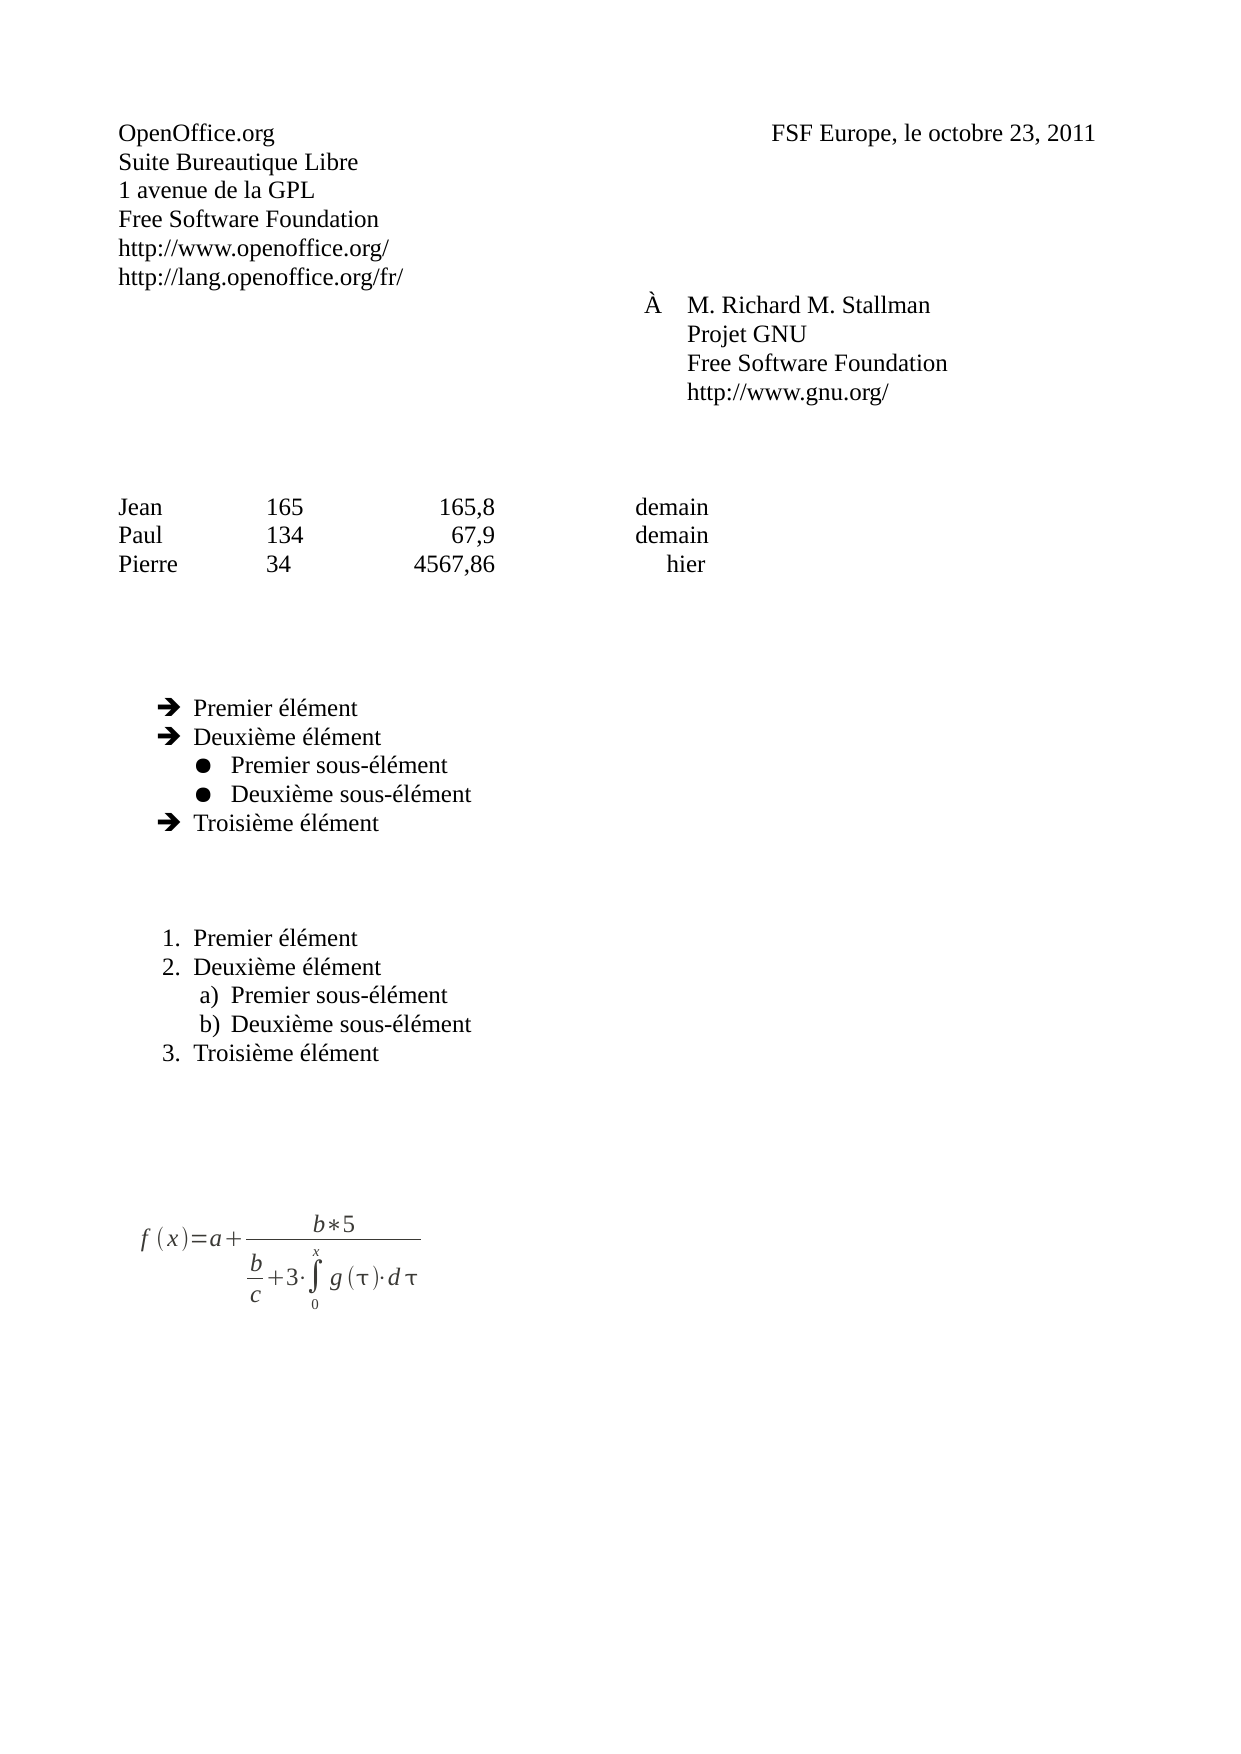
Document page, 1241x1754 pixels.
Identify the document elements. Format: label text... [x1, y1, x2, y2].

list Premier sous-élément [193, 751, 1122, 779]
text Paul 134 67,9 demain [118, 521, 1122, 549]
text Jean 165 165,8 demain [118, 492, 1122, 521]
list Troisième élément [156, 1038, 1122, 1067]
list Premier élément [156, 923, 1122, 952]
list Premier élément [156, 693, 1122, 722]
list Deuxième sous-élément [193, 779, 1122, 808]
list Troisième élément [156, 808, 1122, 837]
table_header OpenOffice.org Suite Bureautique Libre 1 avenue de la GPL Free Software Foundation http://www.openoffice.org/ http://lang.openoffice.org/fr/ [118, 118, 687, 291]
table_header FSF Europe, le octobre 23, 2011 [771, 118, 1123, 291]
table_cell M. Richard M. Stallman Projet GNU Free Software Foundation http://www.gnu.org/ [687, 291, 1123, 406]
text Pierre 34 4567,86 hier [118, 549, 1122, 578]
list Premier sous-élément [193, 981, 1122, 1009]
list Deuxième élément [156, 722, 1122, 751]
list Deuxième élément [156, 952, 1122, 981]
list Deuxième sous-élément [193, 1009, 1122, 1038]
table_cell À [118, 291, 687, 406]
table_header [687, 118, 771, 291]
